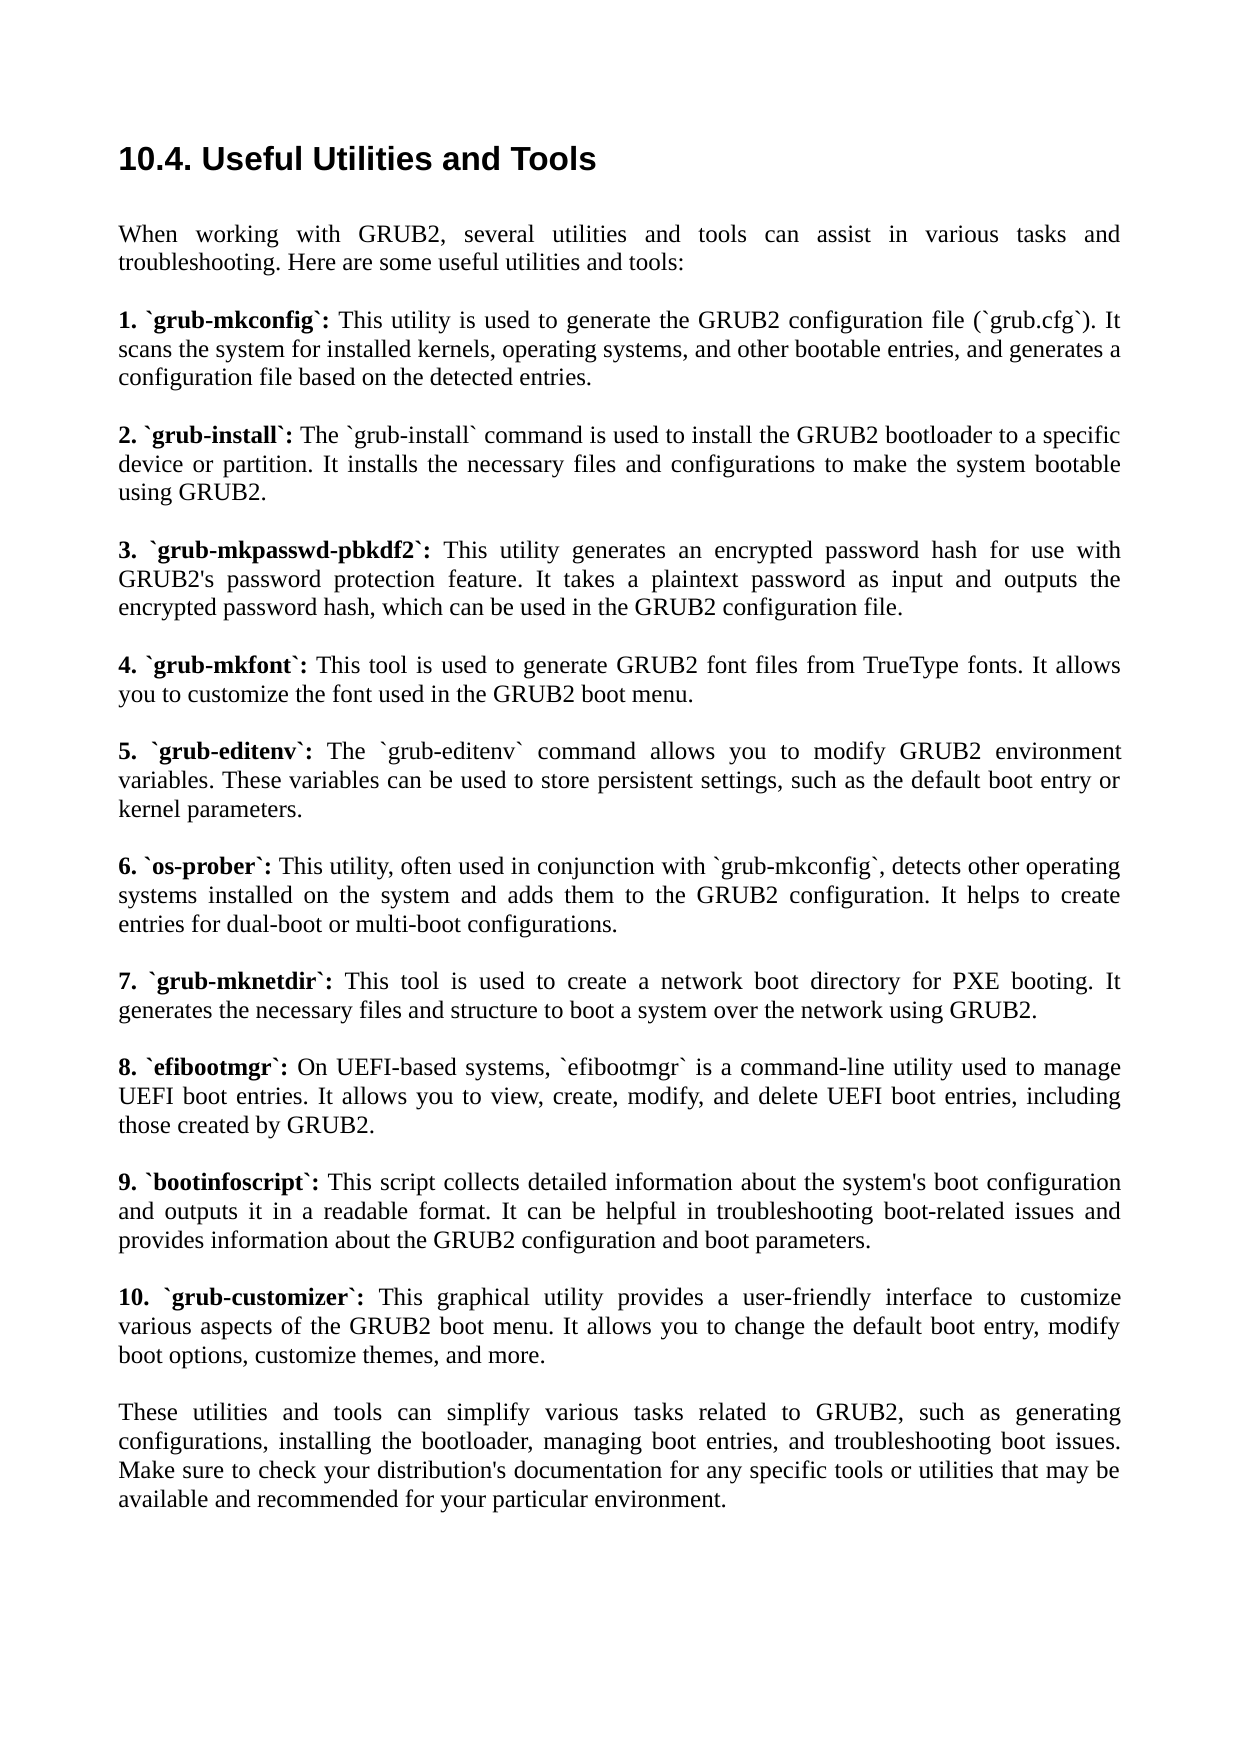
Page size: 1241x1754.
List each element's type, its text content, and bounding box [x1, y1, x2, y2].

text 5. `grub-editenv`: The `grub-editenv` command allows you to modify GRUB2 environment variables. These variables can be used to store persistent settings, such as the default boot entry or kernel parameters. [118, 736, 1122, 822]
text 7. `grub-mknetdir`: This tool is used to create a network boot directory for PXE booting. It generates the necessary files and structure to boot a system over the network using GRUB2. [118, 966, 1122, 1024]
text 4. `grub-mkfont`: This tool is used to generate GRUB2 font files from TrueType fonts. It allows you to customize the font used in the GRUB2 boot menu. [118, 650, 1122, 707]
text 1. `grub-mkconfig`: This utility is used to generate the GRUB2 configuration file (`grub.cfg`). It scans the system for installed kernels, operating systems, and other bootable entries, and generates a configuration file based on the detected entries. [118, 305, 1122, 391]
text 9. `bootinfoscript`: This script collects detailed information about the system's boot configuration and outputs it in a readable format. It can be helpful in troubleshooting boot-related issues and provides information about the GRUB2 configuration and boot parameters. [118, 1167, 1122, 1254]
text These utilities and tools can simplify various tasks related to GRUB2, such as generating configurations, installing the bootloader, managing boot entries, and troubleshooting boot issues. Make sure to check your distribution's documentation for any specific tools or utilities that may be available and recommended for your particular environment. [118, 1397, 1122, 1512]
text 8. `efibootmgr`: On UEFI-based systems, `efibootmgr` is a command-line utility used to manage UEFI boot entries. It allows you to view, create, modify, and delete UEFI boot entries, including those created by GRUB2. [118, 1052, 1122, 1139]
text 6. `os-prober`: This utility, often used in conjunction with `grub-mkconfig`, detects other operating systems installed on the system and adds them to the GRUB2 configuration. It helps to create entries for dual-boot or multi-boot configurations. [118, 851, 1122, 937]
text When working with GRUB2, several utilities and tools can assist in various tasks and troubleshooting. Here are some useful utilities and tools: [118, 219, 1122, 276]
text 3. `grub-mkpasswd-pbkdf2`: This utility generates an encrypted password hash for use with GRUB2's password protection feature. It takes a plaintext password as input and outputs the encrypted password hash, which can be used in the GRUB2 configuration file. [118, 535, 1122, 621]
text 2. `grub-install`: The `grub-install` command is used to install the GRUB2 bootloader to a specific device or partition. It installs the necessary files and configurations to make the system bootable using GRUB2. [118, 420, 1122, 506]
text 10. `grub-customizer`: This graphical utility provides a user-friendly interface to customize various aspects of the GRUB2 boot menu. It allows you to change the default boot entry, modify boot options, customize themes, and more. [118, 1282, 1122, 1369]
subtitle 10.4. Useful Utilities and Tools [118, 139, 1122, 177]
